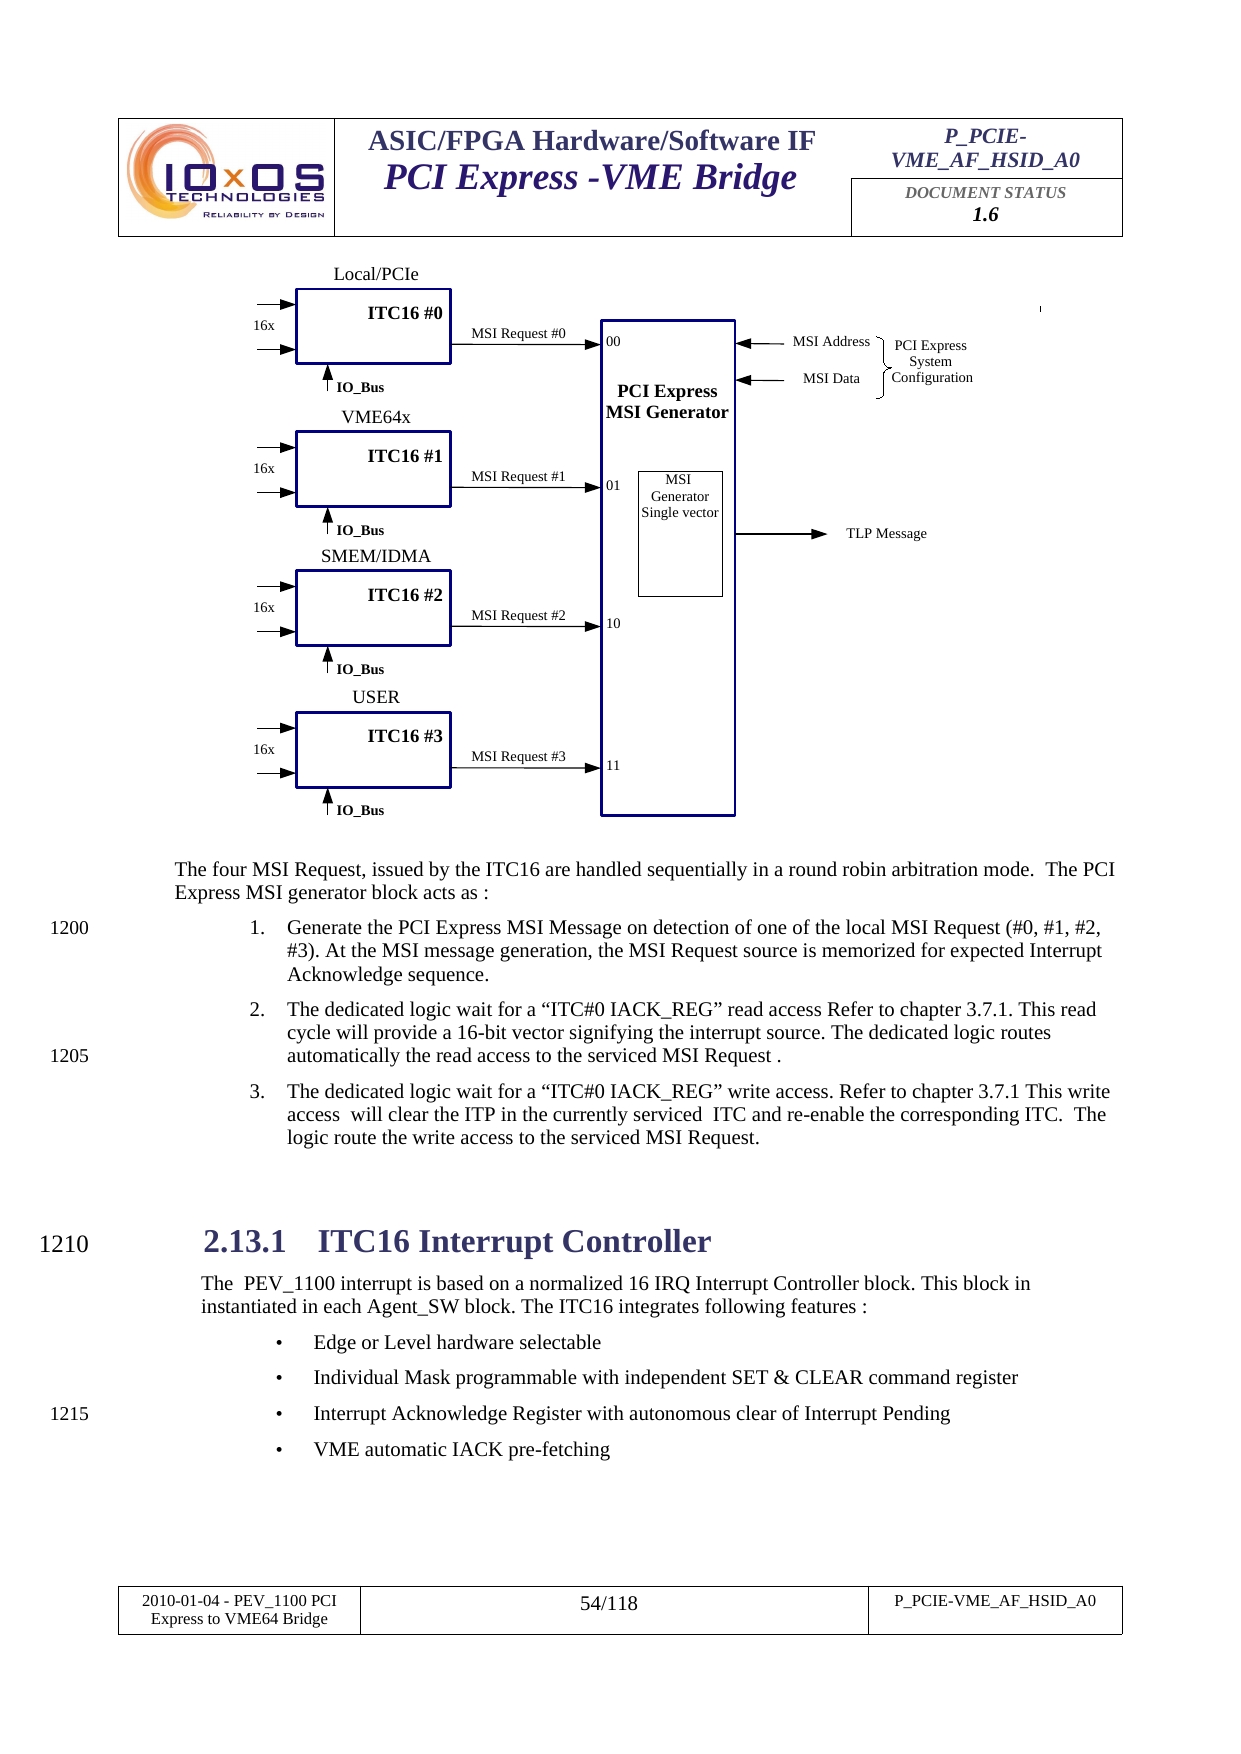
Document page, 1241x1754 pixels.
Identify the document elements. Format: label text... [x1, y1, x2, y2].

list The dedicated logic wait for a “ITC#0 IACK_REG” write access. Refer to chapter 3.7.1 This write access will clear the ITP in the currently serviced ITC and re-enable the corresponding ITC. The logic route the write access to the serviced MSI Request. [249, 1080, 1122, 1149]
list Generate the PCI Express MSI Message on detection of one of the local MSI Request (#0, #1, #2, #3). At the MSI message generation, the MSI Request source is memorized for expected Interrupt Acknowledge sequence. [249, 916, 1122, 986]
picture [125, 123, 326, 222]
list Individual Mask programmable with independent SET & CLEAR command register [276, 1366, 1122, 1389]
subtitle ITC16 Interrupt Controller [195, 1222, 1122, 1259]
text The PEV_1100 interrupt is based on a normalized 16 IRQ Interrupt Controller block. This block in instantiated in each Agent_SW block. The ITC16 integrates following features : [201, 1272, 1122, 1318]
list The dedicated logic wait for a “ITC#0 IACK_REG” read access Refer to chapter 3.7.1. This read cycle will provide a 16-bit vector signifying the interrupt source. The dedicated logic routes automatically the read access to the serviced MSI Request . [249, 998, 1122, 1067]
text The four MSI Request, issued by the ITC16 are handled sequentially in a round robin arbitration mode. The PCI Express MSI generator block acts as : [174, 857, 1122, 904]
list Interrupt Acknowledge Register with autonomous clear of Interrupt Pending [276, 1402, 1122, 1425]
list Edge or Level hardware selectable [276, 1331, 1122, 1354]
list VME automatic IACK pre-fetching [276, 1437, 1122, 1461]
